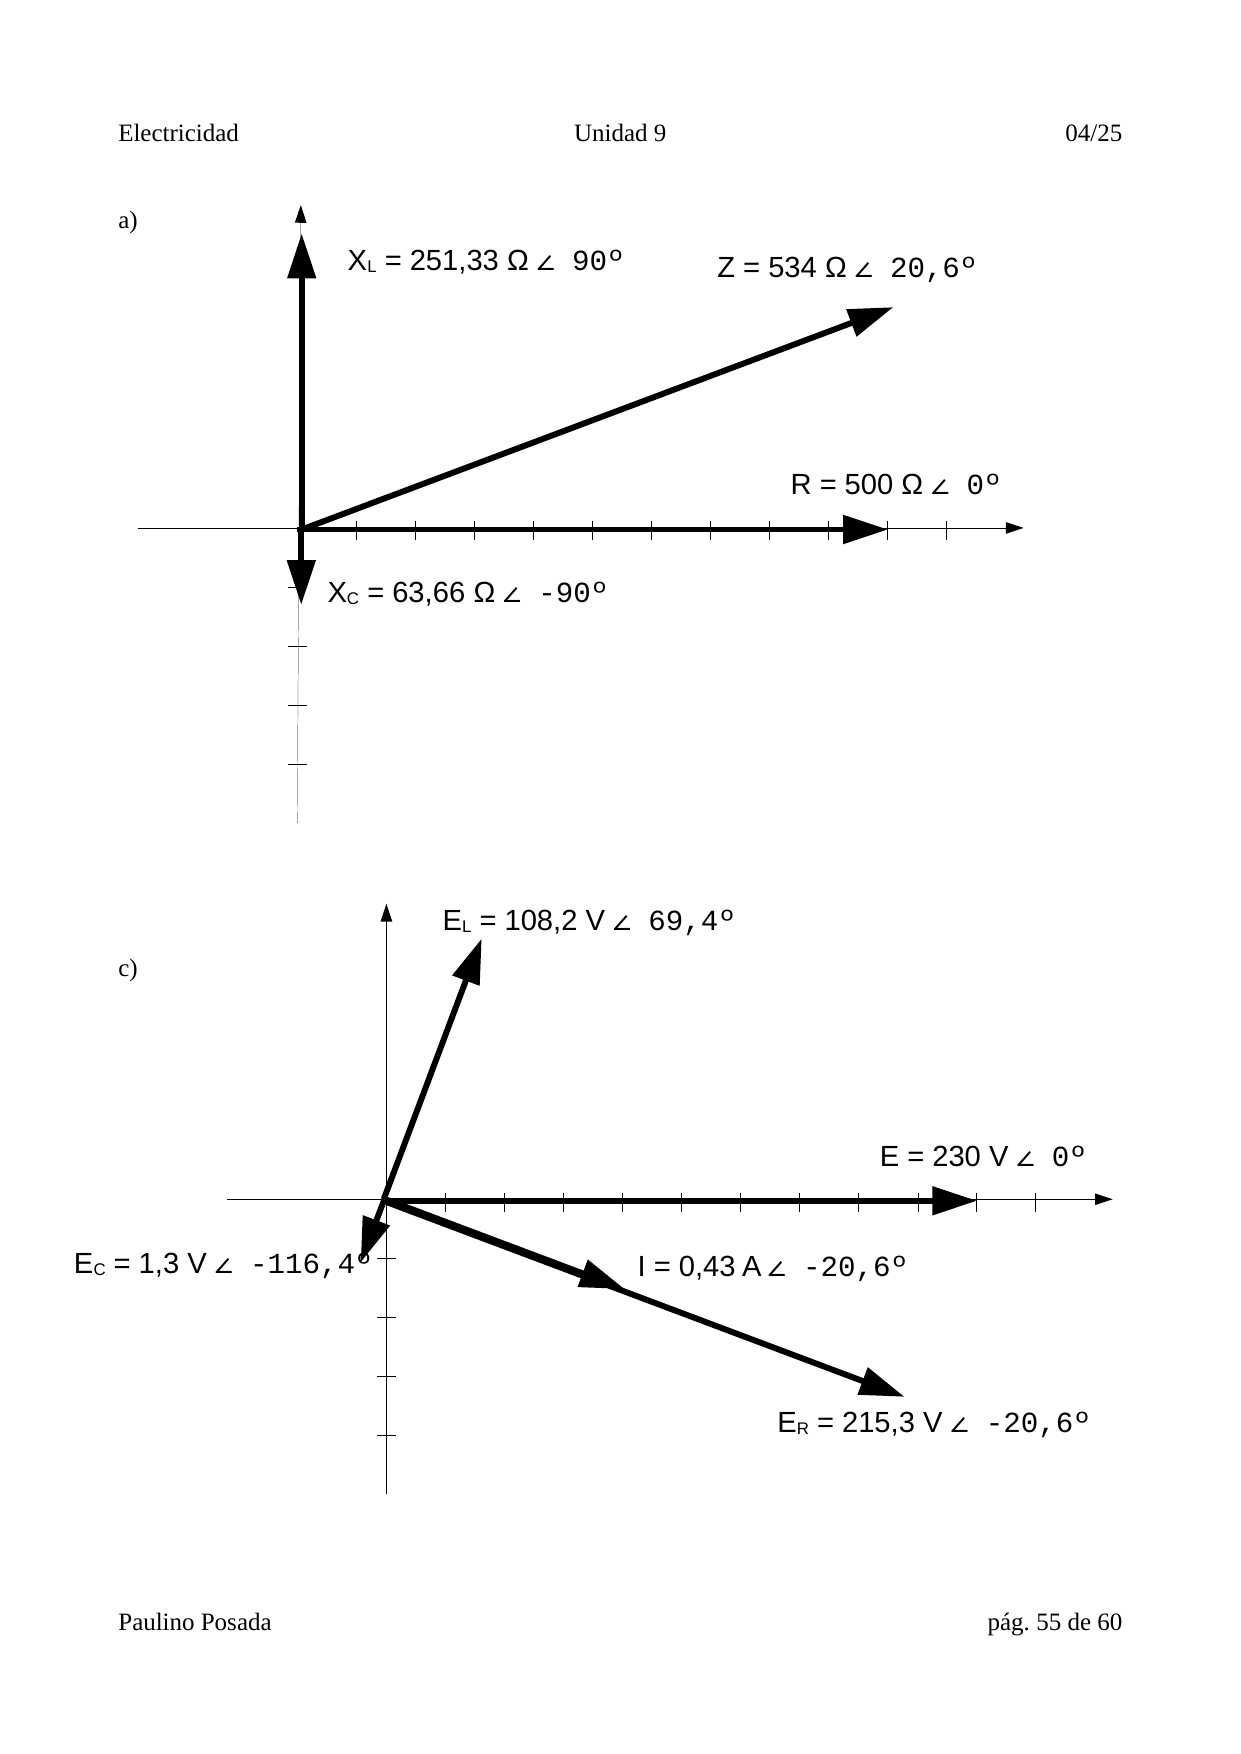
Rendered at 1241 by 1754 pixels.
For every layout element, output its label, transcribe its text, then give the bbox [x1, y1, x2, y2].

text [387, 953, 469, 981]
text a) [118, 205, 300, 234]
text c) [118, 953, 386, 981]
text [480, 953, 1122, 981]
text [301, 205, 1122, 234]
